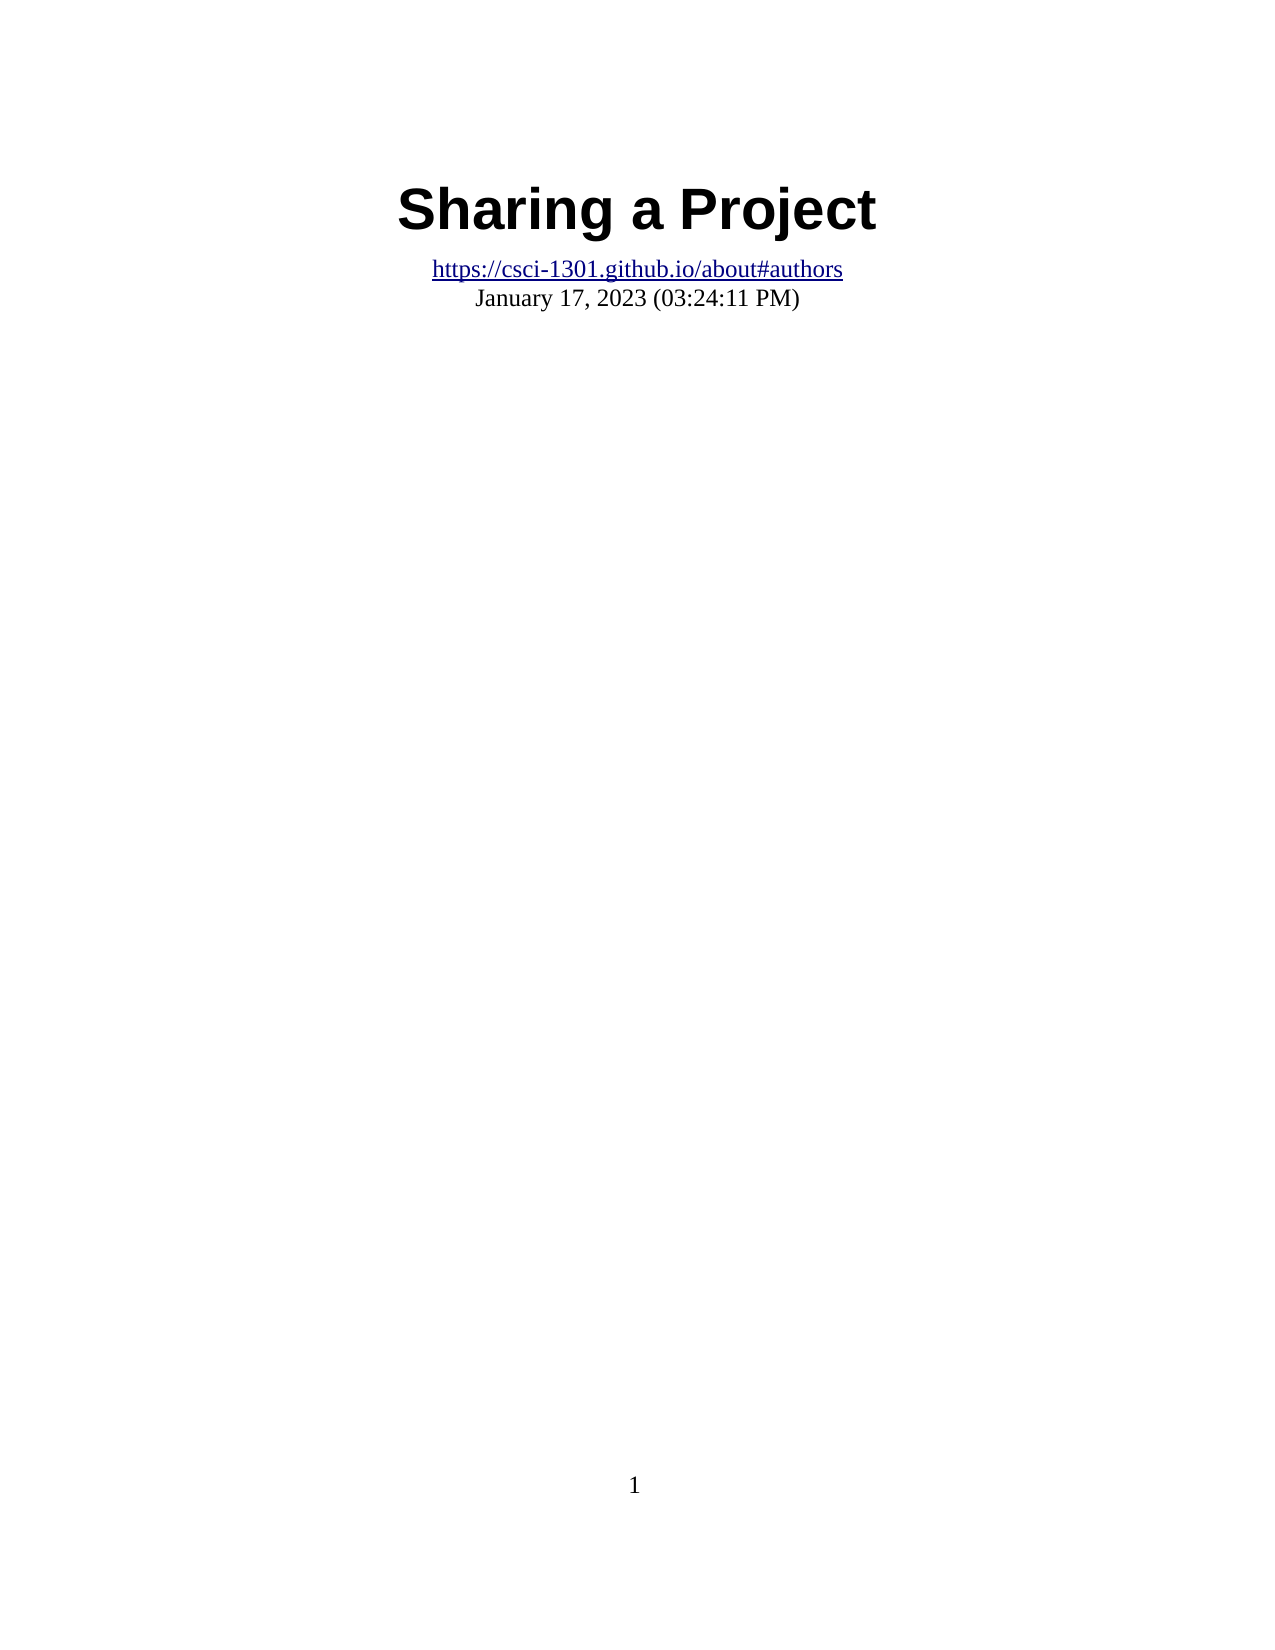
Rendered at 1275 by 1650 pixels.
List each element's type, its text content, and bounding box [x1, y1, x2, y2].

text January 17, 2023 (03:24:11 PM) [150, 283, 1125, 312]
title Sharing a Project [150, 175, 1125, 242]
text https://csci-1301.github.io/about#authors [150, 254, 1125, 283]
